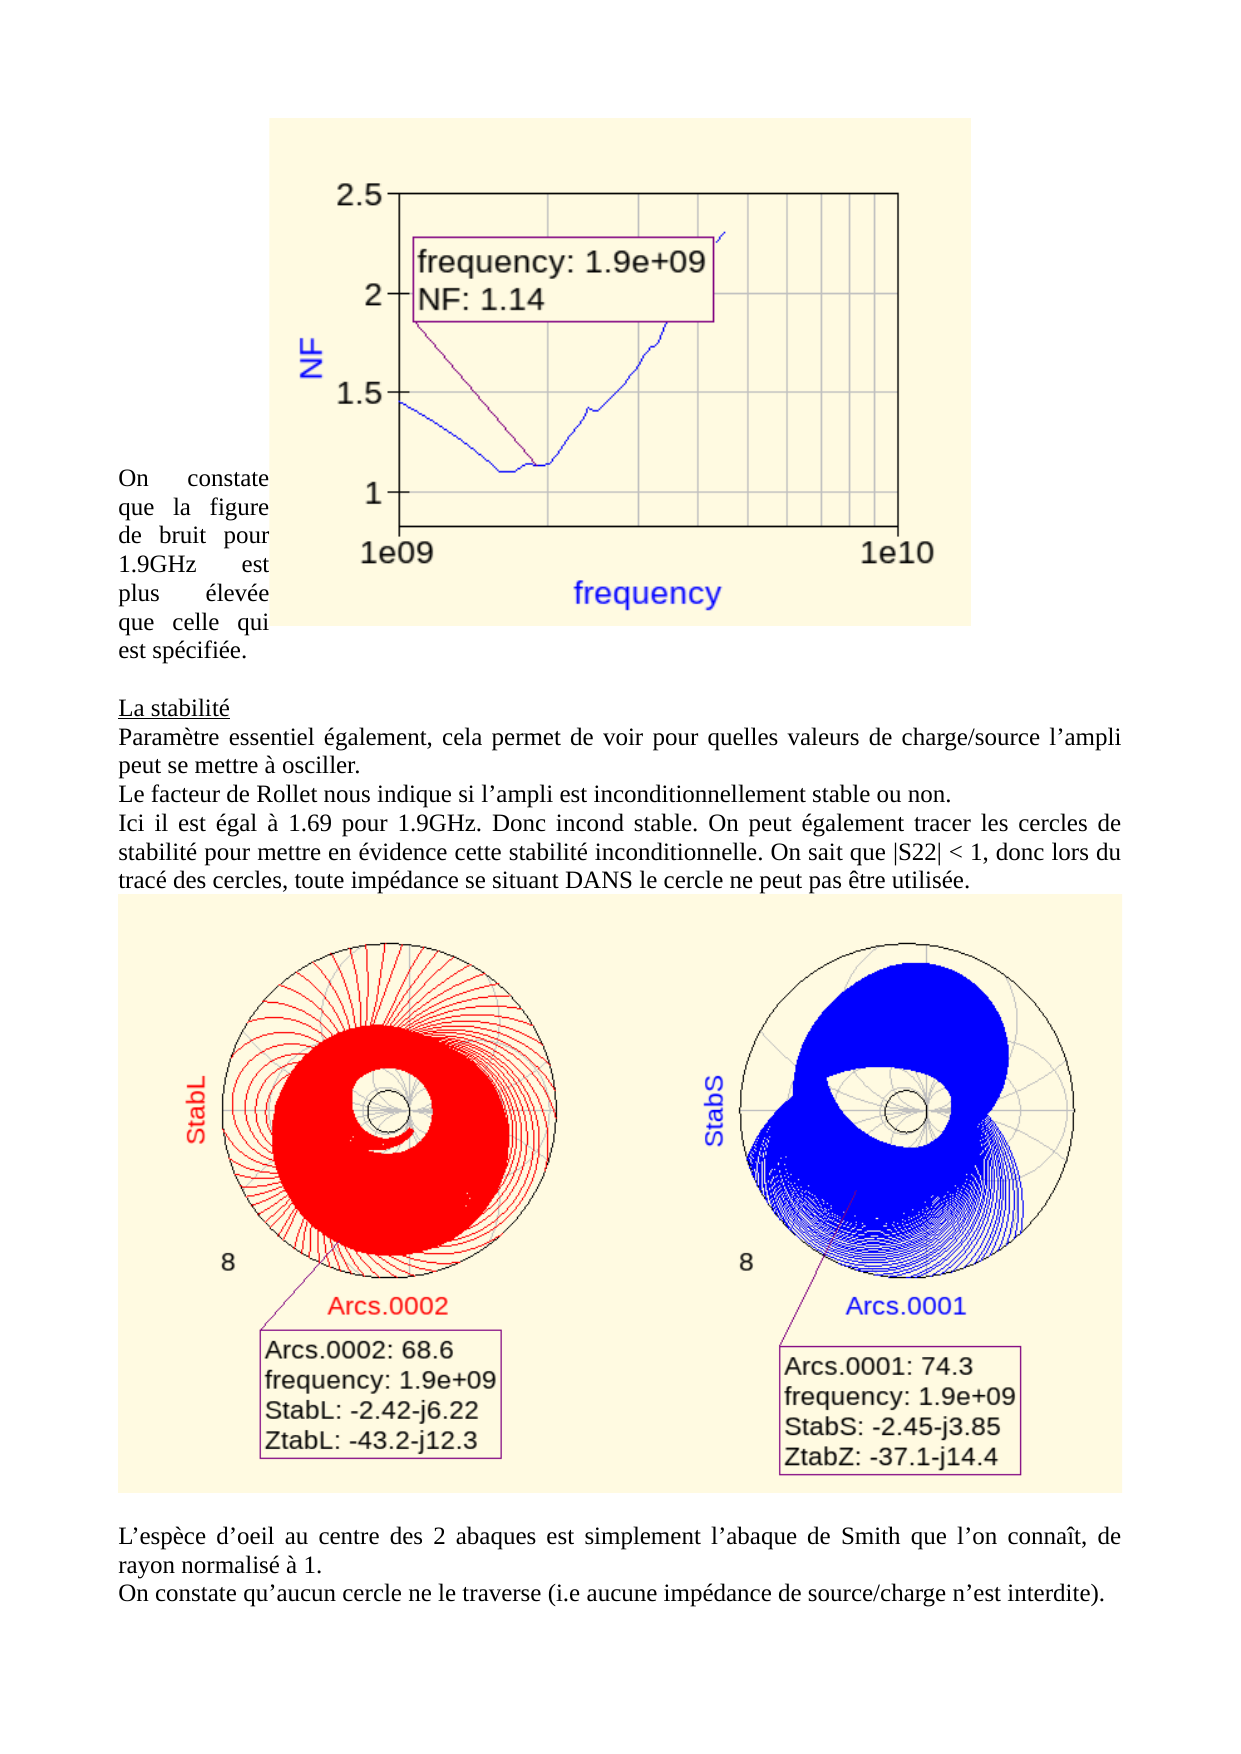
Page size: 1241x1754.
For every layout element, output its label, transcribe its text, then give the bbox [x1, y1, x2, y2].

text Paramètre essentiel également, cela permet de voir pour quelles valeurs de charge/source l’ampli peut se mettre à osciller. [118, 722, 1122, 779]
text On constate qu’aucun cercle ne le traverse (i.e aucune impédance de source/charge n’est interdite). [118, 1578, 1122, 1607]
picture [269, 118, 971, 626]
text On constate que la figure de bruit pour 1.9GHz est plus élevée que celle qui est spécifiée. [118, 463, 1122, 664]
text Le facteur de Rollet nous indique si l’ampli est inconditionnellement stable ou non. [118, 779, 1122, 808]
picture [118, 894, 1123, 1493]
text L’espèce d’oeil au centre des 2 abaques est simplement l’abaque de Smith que l’on connaît, de rayon normalisé à 1. [118, 1521, 1122, 1578]
text La stabilité [118, 693, 1122, 722]
text Ici il est égal à 1.69 pour 1.9GHz. Donc incond stable. On peut également tracer les cercles de stabilité pour mettre en évidence cette stabilité inconditionnelle. On sait que |S22| < 1, donc lors du tracé des cercles, toute impédance se situant DANS le cercle ne peut pas être utilisée. [118, 808, 1122, 894]
